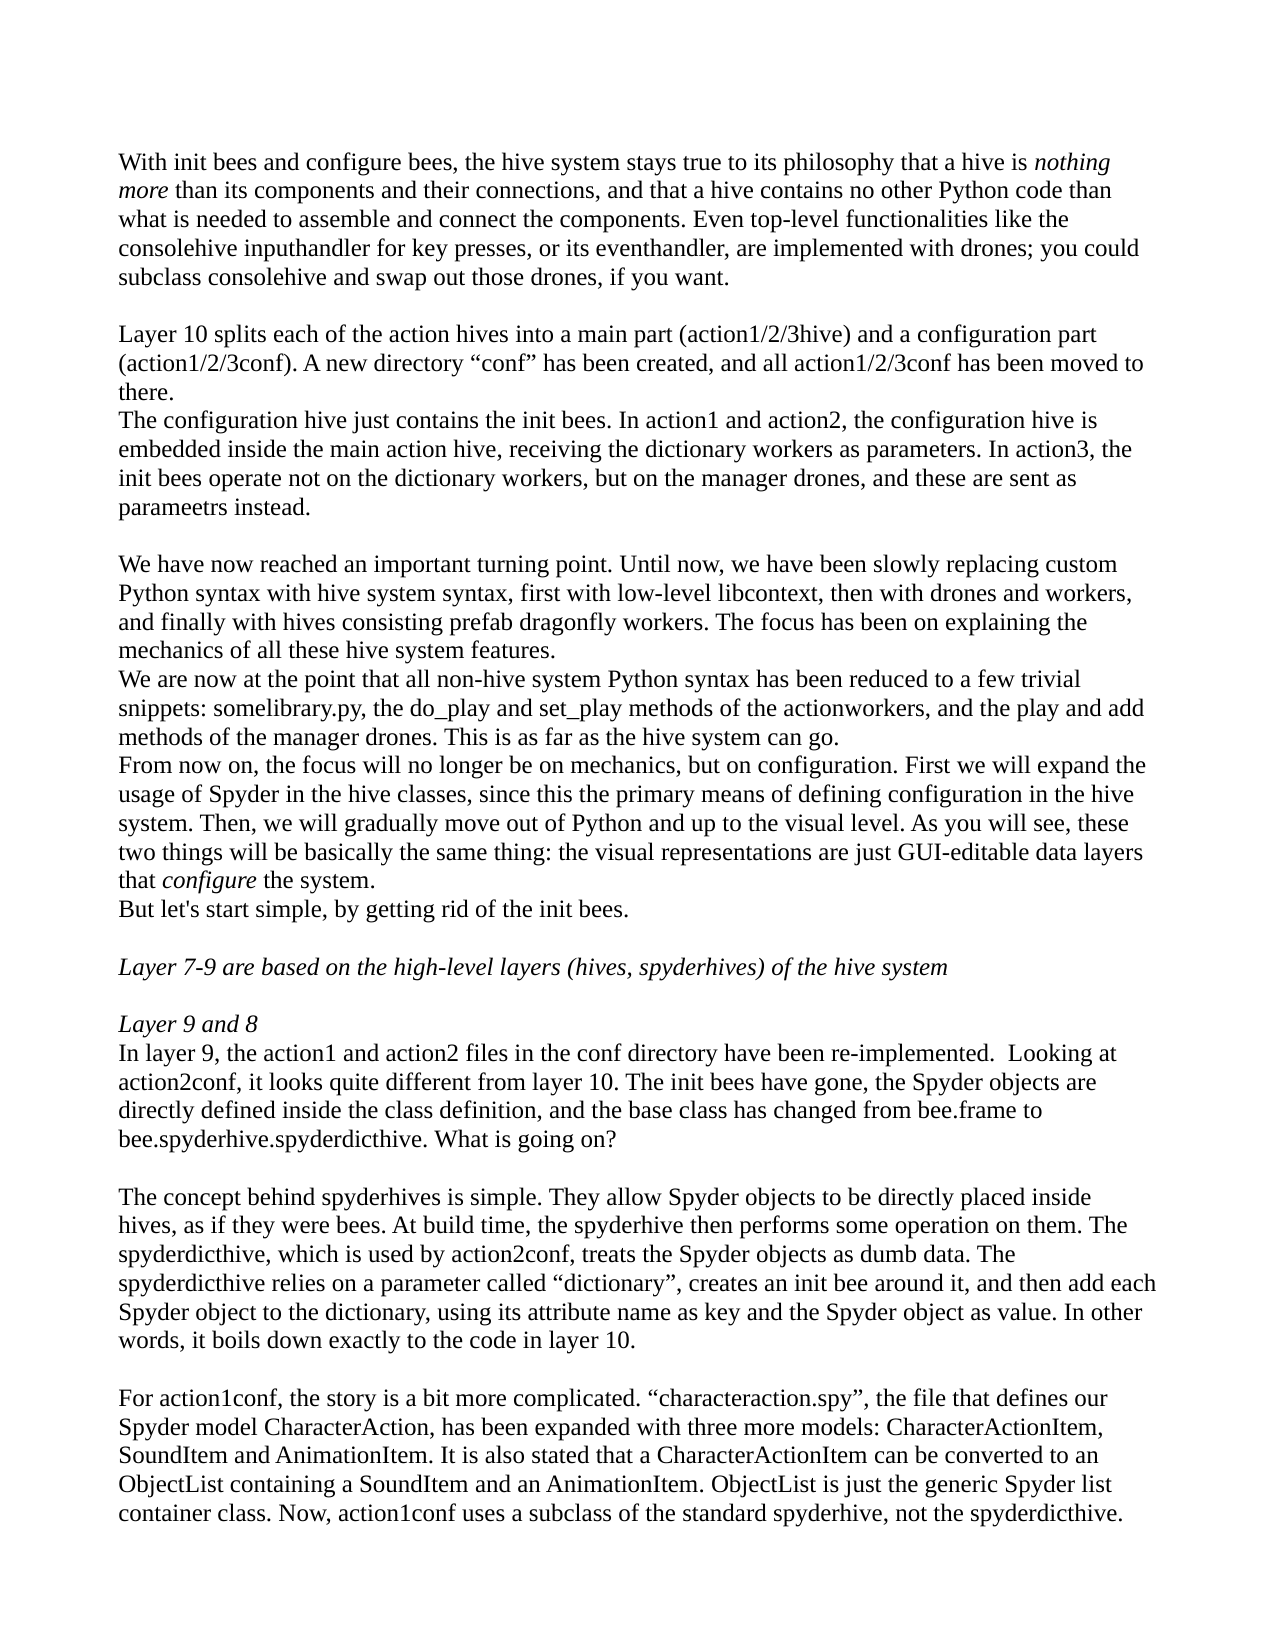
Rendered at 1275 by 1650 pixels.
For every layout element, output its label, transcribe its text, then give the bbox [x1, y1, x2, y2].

text The concept behind spyderhives is simple. They allow Spyder objects to be directly placed inside hives, as if they were bees. At build time, the spyderhive then performs some operation on them. The spyderdicthive, which is used by action2conf, treats the Spyder objects as dumb data. The spyderdicthive relies on a parameter called “dictionary”, creates an init bee around it, and then add each Spyder object to the dictionary, using its attribute name as key and the Spyder object as value. In other words, it boils down exactly to the code in layer 10. [118, 1182, 1157, 1354]
text Layer 10 splits each of the action hives into a main part (action1/2/3hive) and a configuration part (action1/2/3conf). A new directory “conf” has been created, and all action1/2/3conf has been moved to there. [118, 319, 1157, 406]
text But let's start simple, by getting rid of the init bees. [118, 894, 1157, 923]
text We are now at the point that all non-hive system Python syntax has been reduced to a few trivial snippets: somelibrary.py, the do_play and set_play methods of the actionworkers, and the play and add methods of the manager drones. This is as far as the hive system can go. [118, 664, 1157, 751]
text In layer 9, the action1 and action2 files in the conf directory have been re-implemented. Looking at action2conf, it looks quite different from layer 10. The init bees have gone, the Spyder objects are directly defined inside the class definition, and the base class has changed from bee.frame to bee.spyderhive.spyderdicthive. What is going on? [118, 1038, 1157, 1153]
text The configuration hive just contains the init bees. In action1 and action2, the configuration hive is embedded inside the main action hive, receiving the dictionary workers as parameters. In action3, the init bees operate not on the dictionary workers, but on the manager drones, and these are sent as parameetrs instead. [118, 406, 1157, 521]
text We have now reached an important turning point. Until now, we have been slowly replacing custom Python syntax with hive system syntax, first with low-level libcontext, then with drones and workers, and finally with hives consisting prefab dragonfly workers. The focus has been on explaining the mechanics of all these hive system features. [118, 549, 1157, 664]
text For action1conf, the story is a bit more complicated. “characteraction.spy”, the file that defines our Spyder model CharacterAction, has been expanded with three more models: CharacterActionItem, SoundItem and AnimationItem. It is also stated that a CharacterActionItem can be converted to an ObjectList containing a SoundItem and an AnimationItem. ObjectList is just the generic Spyder list container class. Now, action1conf uses a subclass of the standard spyderhive, not the spyderdicthive. [118, 1383, 1157, 1527]
text With init bees and configure bees, the hive system stays true to its philosophy that a hive is nothing more than its components and their connections, and that a hive contains no other Python code than what is needed to assemble and connect the components. Even top-level functionalities like the consolehive inputhandler for key presses, or its eventhandler, are implemented with drones; you could subclass consolehive and swap out those drones, if you want. [118, 147, 1157, 291]
text Layer 9 and 8 [118, 1009, 1157, 1038]
text Layer 7-9 are based on the high-level layers (hives, spyderhives) of the hive system [118, 952, 1157, 981]
text From now on, the focus will no longer be on mechanics, but on configuration. First we will expand the usage of Spyder in the hive classes, since this the primary means of defining configuration in the hive system. Then, we will gradually move out of Python and up to the visual level. As you will see, these two things will be basically the same thing: the visual representations are just GUI-editable data layers that configure the system. [118, 751, 1157, 894]
